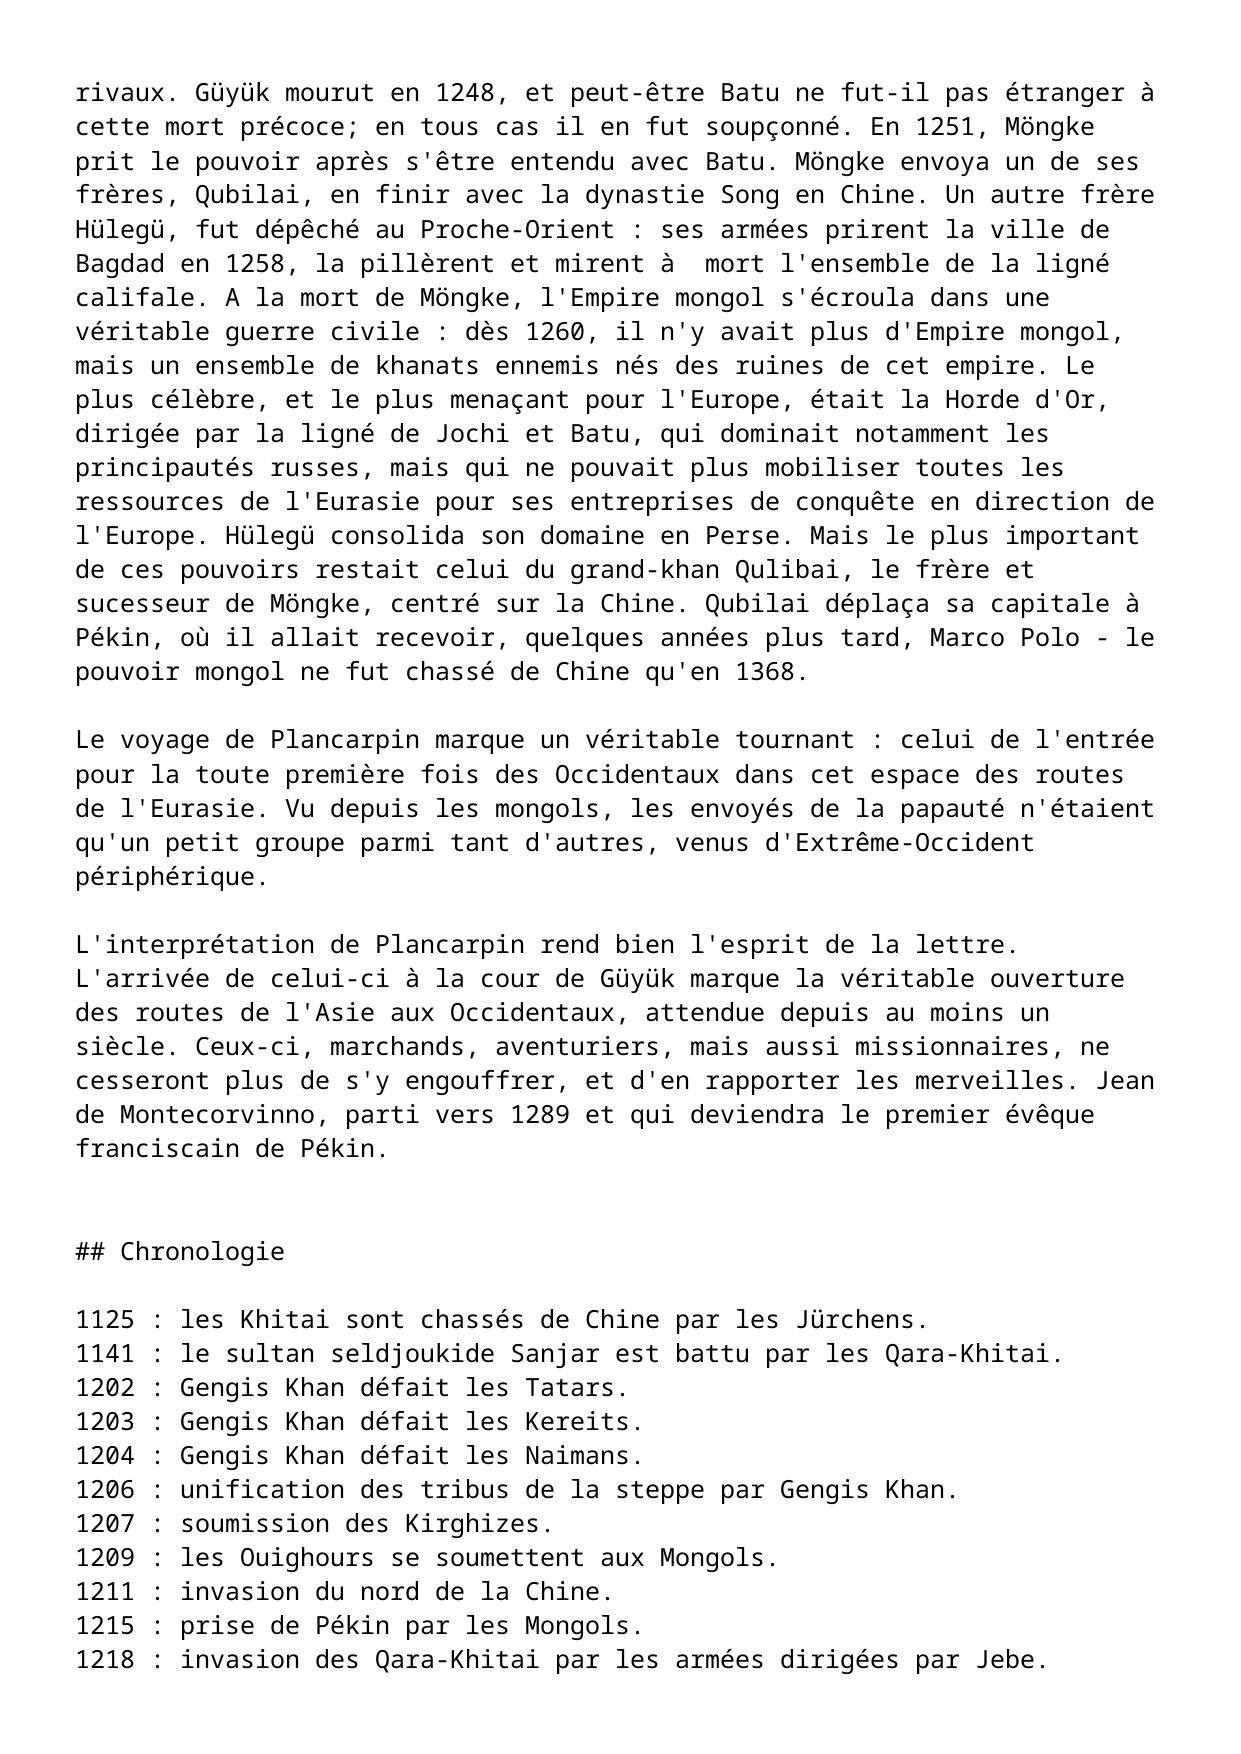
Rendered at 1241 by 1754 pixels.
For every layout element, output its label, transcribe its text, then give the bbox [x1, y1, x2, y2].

text rivaux. Güyük mourut en 1248, et peut-être Batu ne fut-il pas étranger à cette mort précoce; en tous cas il en fut soupçonné. En 1251, Möngke prit le pouvoir après s'être entendu avec Batu. Möngke envoya un de ses frères, Qubilai, en finir avec la dynastie Song en Chine. Un autre frère Hülegü, fut dépêché au Proche-Orient : ses armées prirent la ville de Bagdad en 1258, la pillèrent et mirent à mort l'ensemble de la ligné califale. A la mort de Möngke, l'Empire mongol s'écroula dans une véritable guerre civile : dès 1260, il n'y avait plus d'Empire mongol, mais un ensemble de khanats ennemis nés des ruines de cet empire. Le plus célèbre, et le plus menaçant pour l'Europe, était la Horde d'Or, dirigée par la ligné de Jochi et Batu, qui dominait notamment les principautés russes, mais qui ne pouvait plus mobiliser toutes les ressources de l'Eurasie pour ses entreprises de conquête en direction de l'Europe. Hülegü consolida son domaine en Perse. Mais le plus important de ces pouvoirs restait celui du grand-khan Qulibai, le frère et sucesseur de Möngke, centré sur la Chine. Qubilai déplaça sa capitale à Pékin, où il allait recevoir, quelques années plus tard, Marco Polo - le pouvoir mongol ne fut chassé de Chine qu'en 1368. [75, 75, 1165, 688]
text Le voyage de Plancarpin marque un véritable tournant : celui de l'entrée pour la toute première fois des Occidentaux dans cet espace des routes de l'Eurasie. Vu depuis les mongols, les envoyés de la papauté n'étaient qu'un petit groupe parmi tant d'autres, venus d'Extrême-Occident périphérique. [75, 722, 1165, 892]
text 1206 : unification des tribus de la steppe par Gengis Khan. [75, 1472, 1165, 1506]
text 1218 : invasion des Qara-Khitai par les armées dirigées par Jebe. [75, 1642, 1165, 1676]
text 1204 : Gengis Khan défait les Naimans. [75, 1437, 1165, 1472]
text 1125 : les Khitai sont chassés de Chine par les Jürchens. [75, 1301, 1165, 1335]
text L'interprétation de Plancarpin rend bien l'esprit de la lettre. [75, 927, 1165, 961]
text 1203 : Gengis Khan défait les Kereits. [75, 1403, 1165, 1437]
text 1207 : soumission des Kirghizes. [75, 1506, 1165, 1540]
text 1211 : invasion du nord de la Chine. [75, 1574, 1165, 1608]
text ## Chronologie [75, 1233, 1165, 1267]
text 1215 : prise de Pékin par les Mongols. [75, 1608, 1165, 1642]
text L'arrivée de celui-ci à la cour de Güyük marque la véritable ouverture des routes de l'Asie aux Occidentaux, attendue depuis au moins un siècle. Ceux-ci, marchands, aventuriers, mais aussi missionnaires, ne cesseront plus de s'y engouffrer, et d'en rapporter les merveilles. Jean de Montecorvinno, parti vers 1289 et qui deviendra le premier évêque franciscain de Pékin. [75, 961, 1165, 1165]
text 1202 : Gengis Khan défait les Tatars. [75, 1369, 1165, 1403]
text 1141 : le sultan seldjoukide Sanjar est battu par les Qara-Khitai. [75, 1335, 1165, 1369]
text 1209 : les Ouighours se soumettent aux Mongols. [75, 1540, 1165, 1574]
